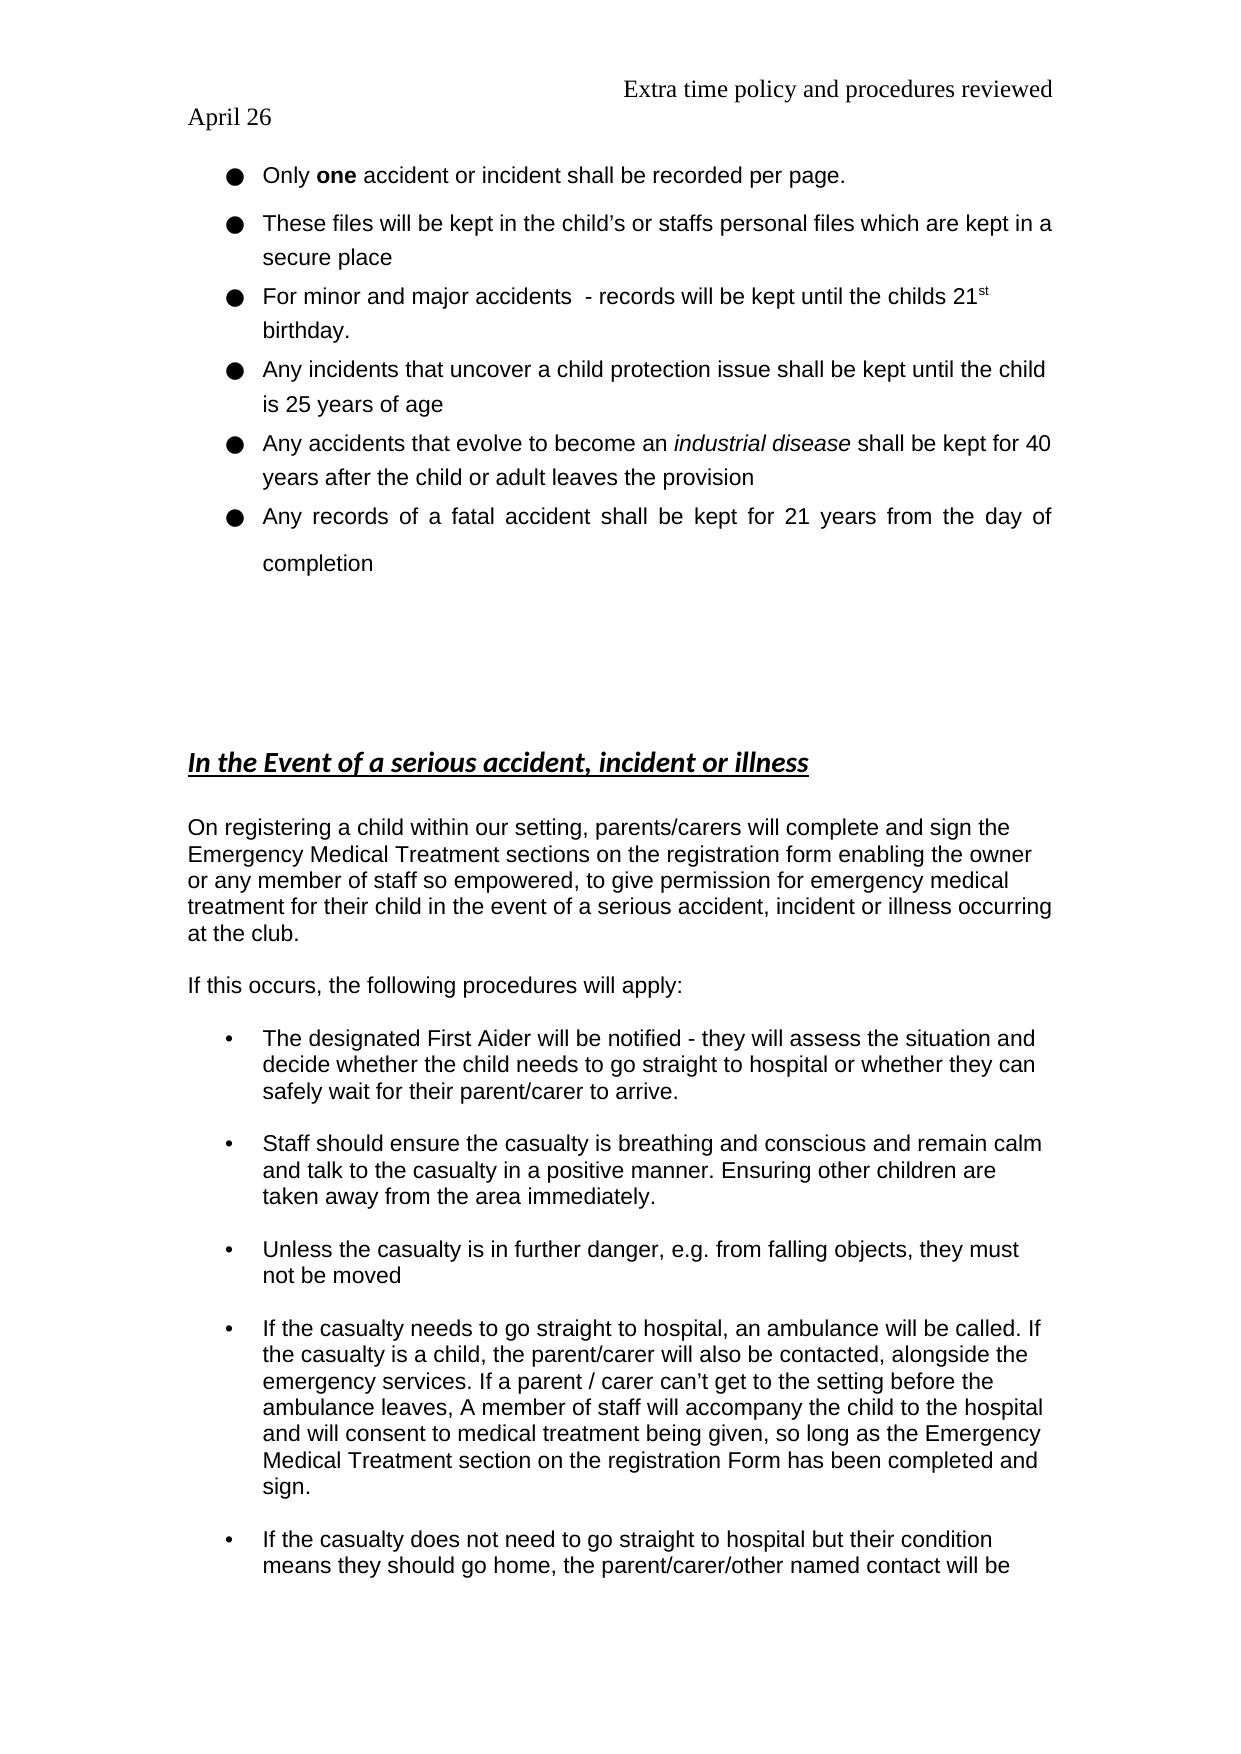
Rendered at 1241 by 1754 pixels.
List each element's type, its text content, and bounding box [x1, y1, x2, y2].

list For minor and major accidents - records will be kept until the childs 21st birthday. [225, 270, 1053, 344]
list Any records of a fatal accident shall be kept for 21 years from the day of completion [225, 490, 1053, 577]
list These files will be kept in the child’s or staffs personal files which are kept in a secure place [225, 197, 1053, 270]
list The designated First Aider will be notified - they will assess the situation and decide whether the child needs to go straight to hospital or whether they can safely wait for their parent/carer to arrive. [225, 1025, 1053, 1104]
list Unless the casualty is in further danger, e.g. from falling objects, they must not be moved [225, 1236, 1053, 1288]
list Staff should ensure the casualty is breathing and conscious and remain calm and talk to the casualty in a positive manner. Ensuring other children are taken away from the area immediately. [225, 1130, 1053, 1209]
list Only one accident or incident shall be recorded per page. [225, 150, 1053, 197]
text On registering a child within our setting, parents/carers will complete and sign the Emergency Medical Treatment sections on the registration form enabling the owner or any member of staff so empowered, to give permission for emergency medical treatment for their child in the event of a serious accident, incident or illness occurring at the club. [187, 814, 1053, 946]
list If the casualty does not need to go straight to hospital but their condition means they should go home, the parent/carer/other named contact will be [225, 1526, 1053, 1578]
list Any accidents that evolve to become an industrial disease shall be kept for 40 years after the child or adult leaves the provision [225, 417, 1053, 490]
subtitle In the Event of a serious accident, incident or illness [187, 744, 1053, 780]
text If this occurs, the following procedures will apply: [187, 972, 1053, 999]
list If the casualty needs to go straight to hospital, an ambulance will be called. If the casualty is a child, the parent/carer will also be contacted, alongside the emergency services. If a parent / carer can’t get to the setting before the ambulance leaves, A member of staff will accompany the child to the hospital and will consent to medical treatment being given, so long as the Emergency Medical Treatment section on the registration Form has been completed and sign. [225, 1315, 1053, 1499]
list Any incidents that uncover a child protection issue shall be kept until the child is 25 years of age [225, 344, 1053, 417]
